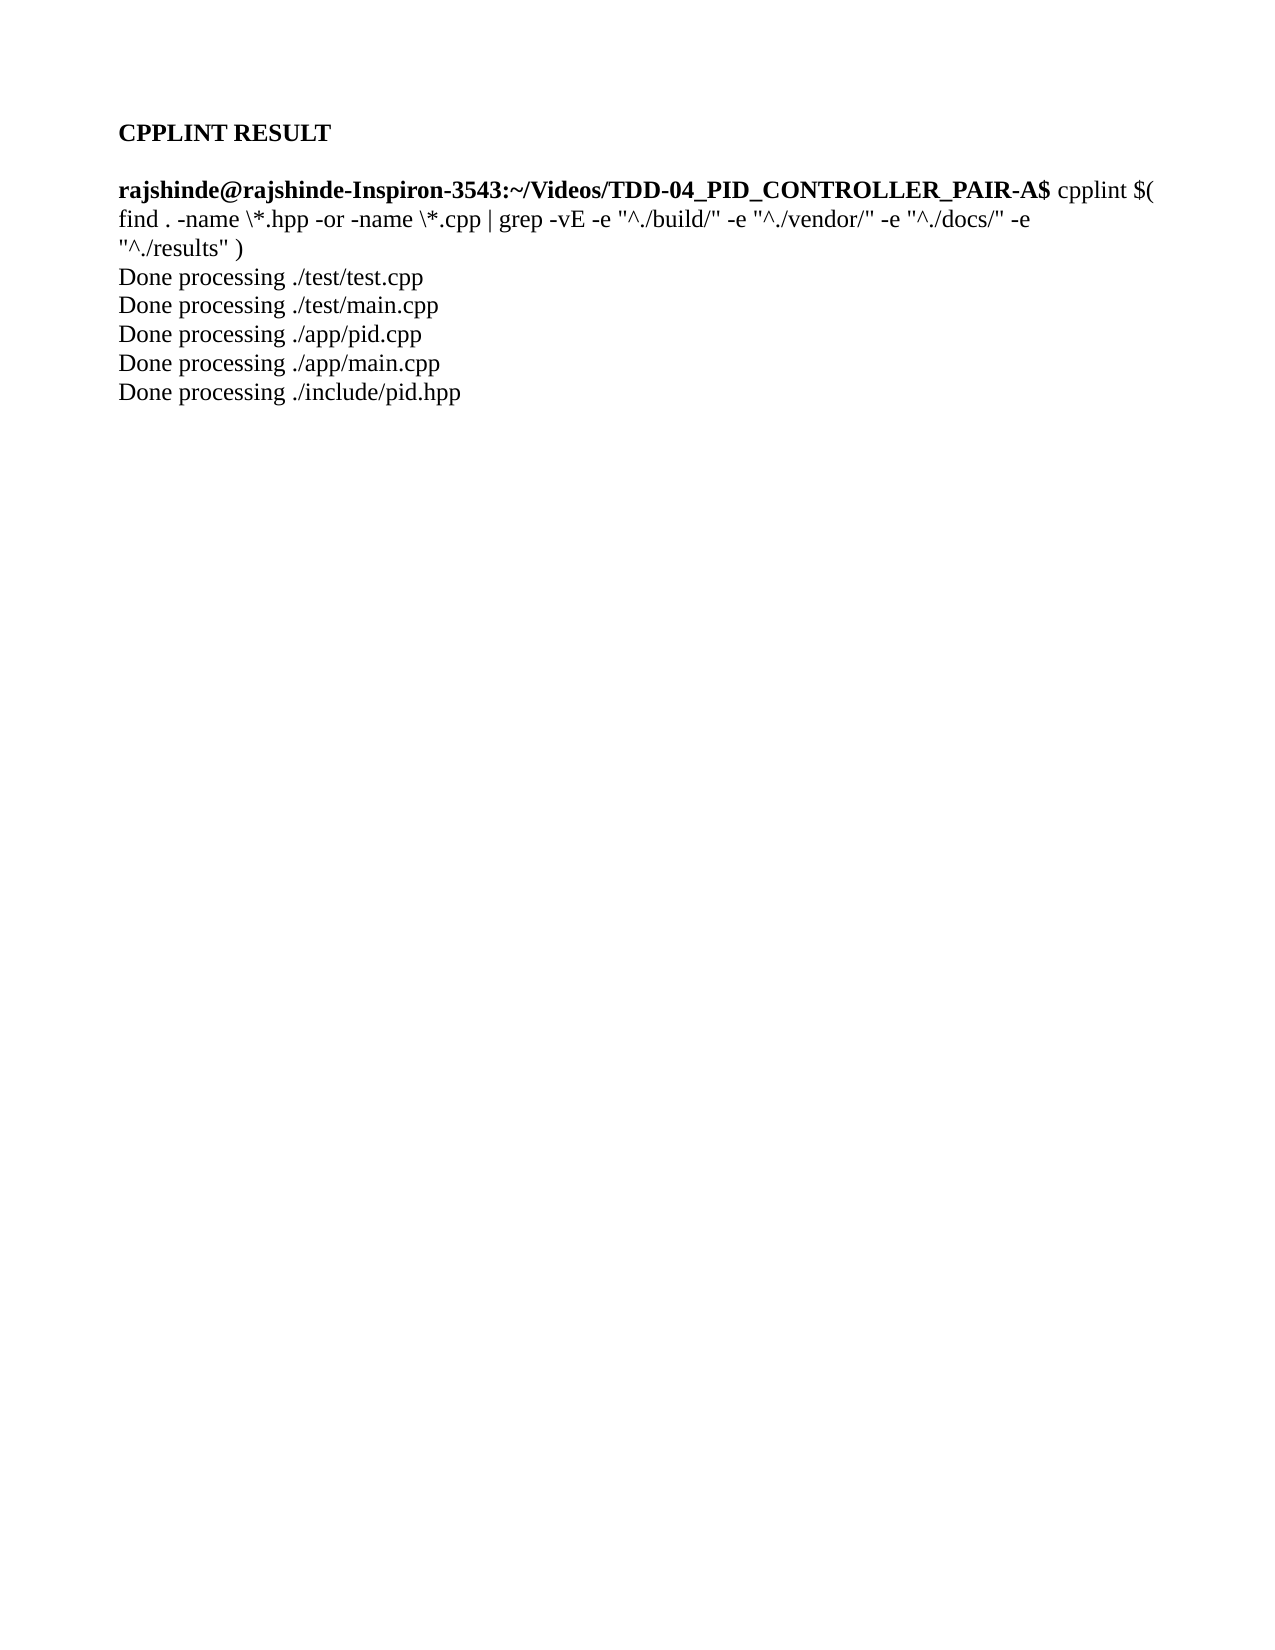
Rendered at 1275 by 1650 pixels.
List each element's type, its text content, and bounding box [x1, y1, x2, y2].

text Done processing ./app/pid.cpp [118, 319, 1157, 348]
text CPPLINT RESULT [118, 118, 1157, 147]
text Done processing ./app/main.cpp [118, 348, 1157, 377]
text Done processing ./test/main.cpp [118, 291, 1157, 319]
text Done processing ./test/test.cpp [118, 262, 1157, 291]
text rajshinde@rajshinde-Inspiron-3543:~/Videos/TDD-04_PID_CONTROLLER_PAIR-A$ cpplint $( find . -name \*.hpp -or -name \*.cpp | grep -vE -e "^./build/" -e "^./vendor/" -e "^./docs/" -e "^./results" ) [118, 176, 1157, 262]
text Done processing ./include/pid.hpp [118, 377, 1157, 406]
